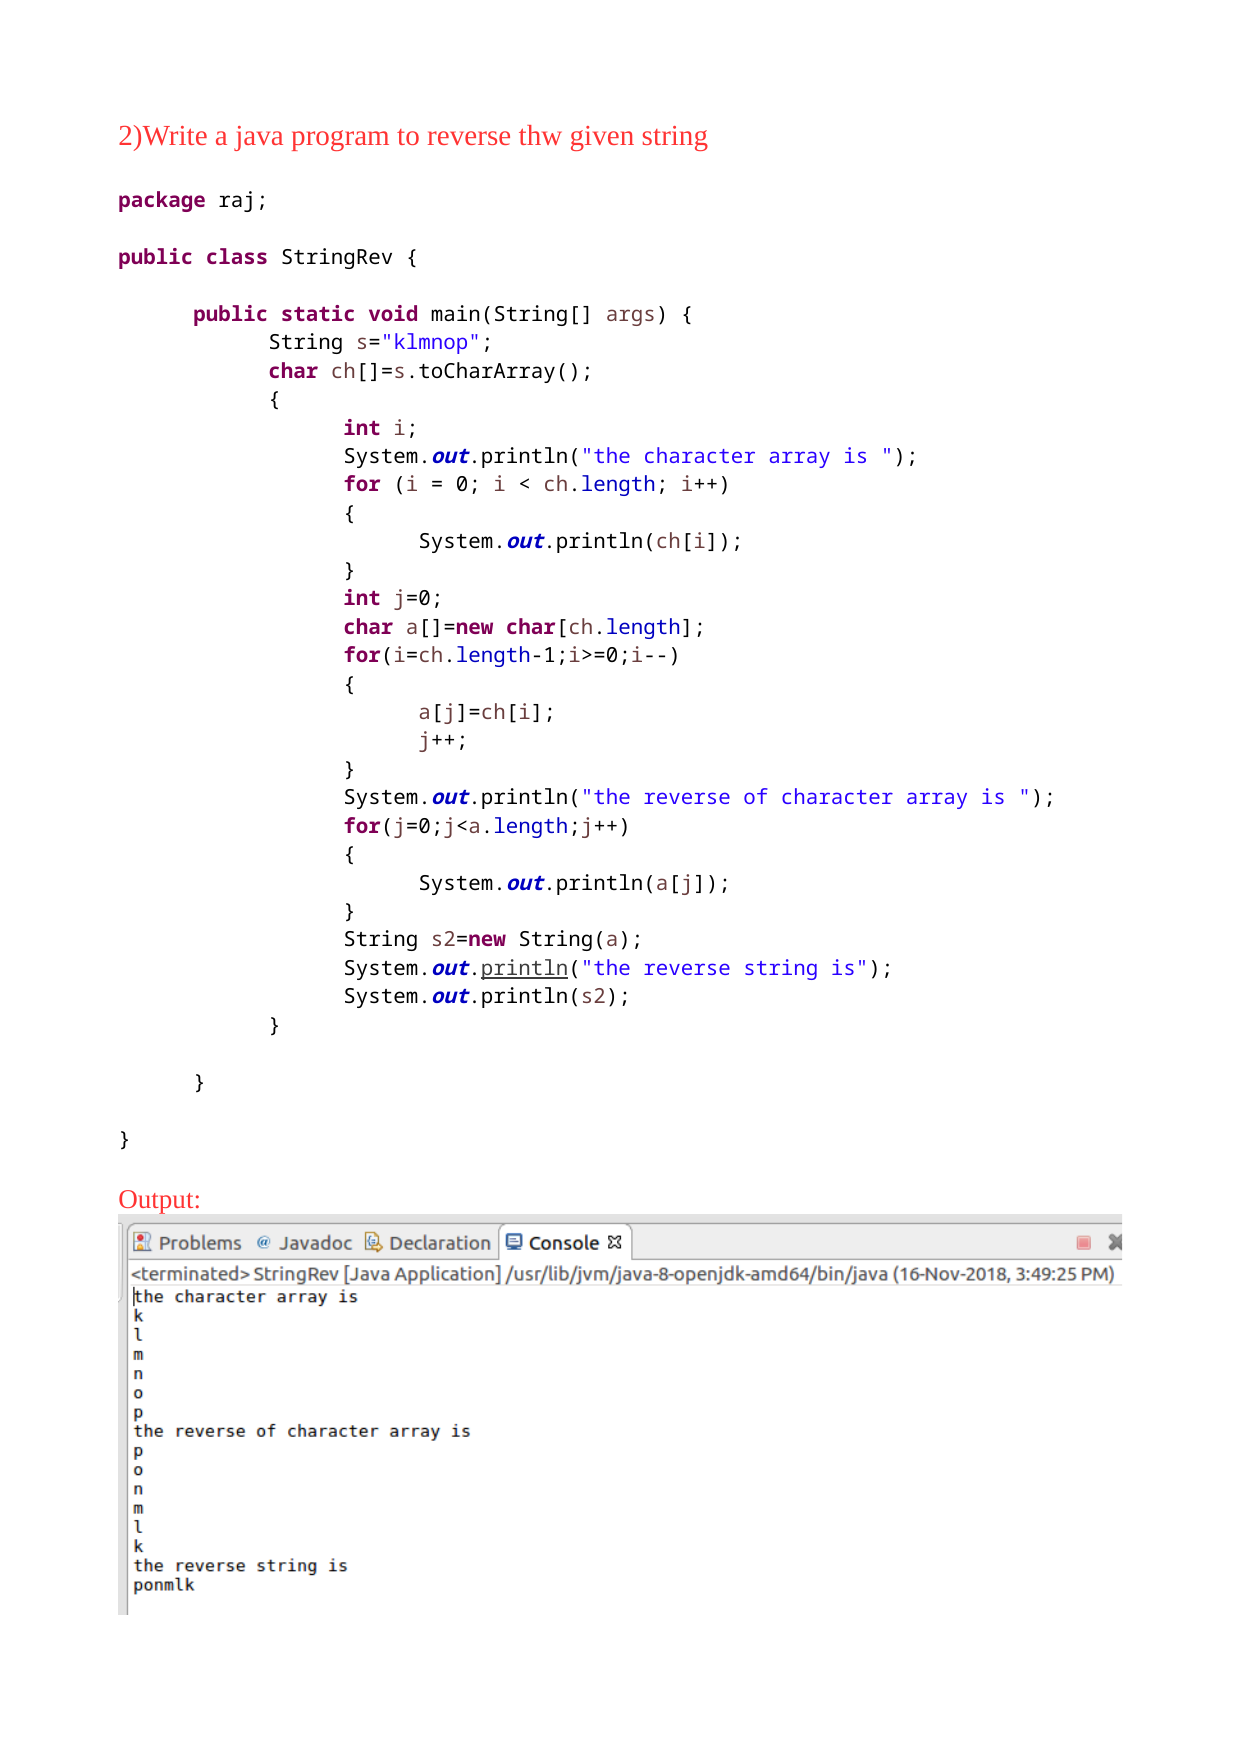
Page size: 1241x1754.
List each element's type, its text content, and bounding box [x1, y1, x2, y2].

text a[j]=ch[i]; [118, 697, 1122, 726]
text char a[]=new char[ch.length]; [118, 612, 1122, 640]
text System.out.println(s2); [118, 981, 1122, 1010]
text for (i = 0; i < ch.length; i++) [118, 469, 1122, 498]
text } [118, 1067, 1122, 1095]
text } [118, 754, 1122, 782]
text System.out.println("the reverse string is"); [118, 953, 1122, 981]
text public static void main(String[] args) { [118, 299, 1122, 327]
picture [118, 1214, 1123, 1615]
text for(j=0;j<a.length;j++) [118, 811, 1122, 839]
text } [118, 896, 1122, 924]
text for(i=ch.length-1;i>=0;i--) [118, 640, 1122, 669]
text System.out.println("the reverse of character array is "); [118, 782, 1122, 811]
text Output: [118, 1183, 1122, 1214]
text int i; [118, 413, 1122, 441]
text } [118, 1124, 1122, 1152]
text j++; [118, 726, 1122, 754]
text int j=0; [118, 583, 1122, 612]
text String s="klmnop"; [118, 327, 1122, 356]
text package raj; [118, 185, 1122, 214]
text { [118, 669, 1122, 697]
text String s2=new String(a); [118, 924, 1122, 953]
text } [118, 555, 1122, 583]
text public class StringRev { [118, 242, 1122, 271]
text } [118, 1010, 1122, 1038]
text System.out.println(ch[i]); [118, 526, 1122, 555]
text { [118, 498, 1122, 526]
text char ch[]=s.toCharArray(); [118, 356, 1122, 384]
text 2)Write a java program to reverse thw given string [118, 118, 1122, 152]
text System.out.println("the character array is "); [118, 441, 1122, 469]
text { [118, 384, 1122, 413]
text System.out.println(a[j]); [118, 868, 1122, 896]
text { [118, 839, 1122, 868]
